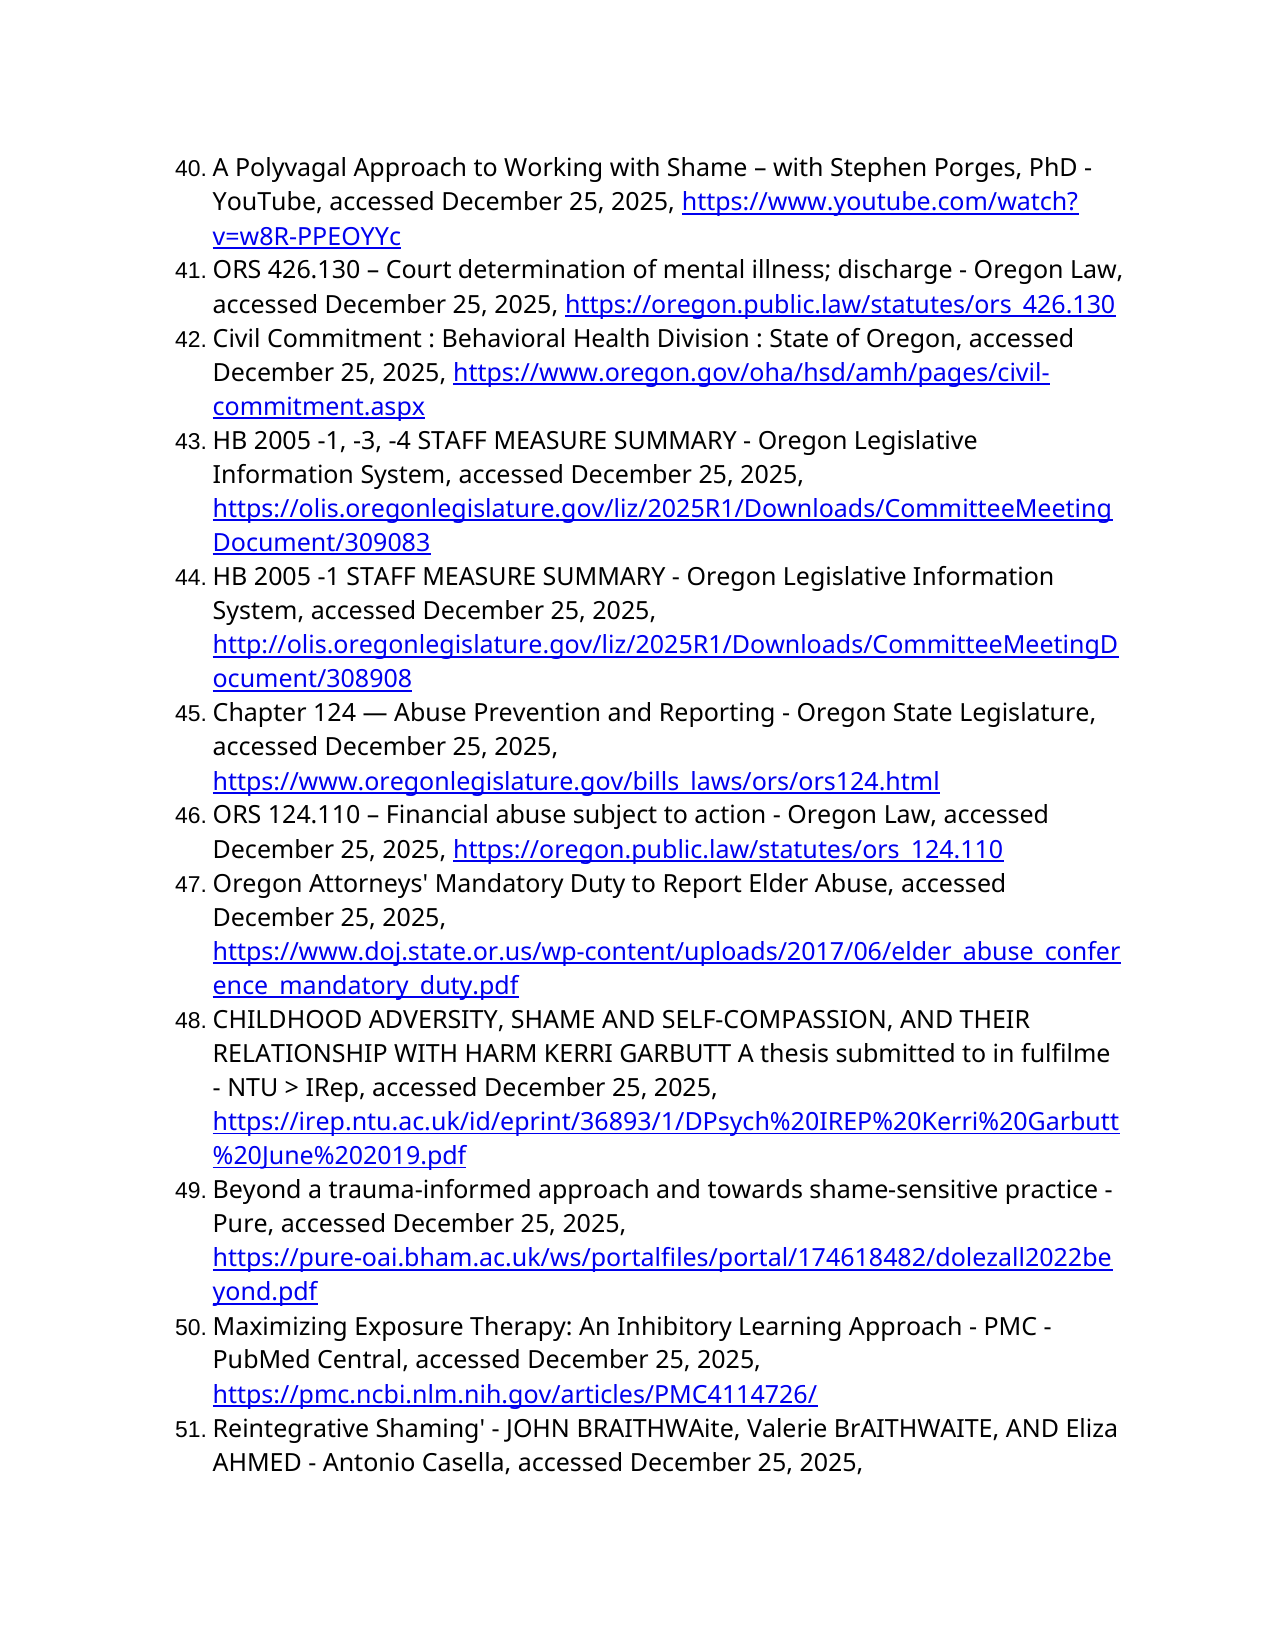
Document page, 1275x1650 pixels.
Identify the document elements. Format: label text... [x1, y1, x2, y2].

list Beyond a trauma-informed approach and towards shame-sensitive practice - Pure, accessed December 25, 2025, https://pure-oai.bham.ac.uk/ws/portalfiles/portal/174618482/dolezall2022beyond.pdf [175, 1172, 1125, 1308]
list Maximizing Exposure Therapy: An Inhibitory Learning Approach - PMC - PubMed Central, accessed December 25, 2025, https://pmc.ncbi.nlm.nih.gov/articles/PMC4114726/ [175, 1308, 1125, 1410]
list Civil Commitment : Behavioral Health Division : State of Oregon, accessed December 25, 2025, https://www.oregon.gov/oha/hsd/amh/pages/civil-commitment.aspx [175, 320, 1125, 422]
list ORS 426.130 – Court determination of mental illness; discharge - Oregon Law, accessed December 25, 2025, https://oregon.public.law/statutes/ors_426.130 [175, 252, 1125, 320]
list HB 2005 -1, -3, -4 STAFF MEASURE SUMMARY - Oregon Legislative Information System, accessed December 25, 2025, https://olis.oregonlegislature.gov/liz/2025R1/Downloads/CommitteeMeetingDocument/309083 [175, 422, 1125, 559]
list HB 2005 -1 STAFF MEASURE SUMMARY - Oregon Legislative Information System, accessed December 25, 2025, http://olis.oregonlegislature.gov/liz/2025R1/Downloads/CommitteeMeetingDocument/308908 [175, 559, 1125, 695]
list ORS 124.110 – Financial abuse subject to action - Oregon Law, accessed December 25, 2025, https://oregon.public.law/statutes/ors_124.110 [175, 797, 1125, 865]
list Oregon Attorneys' Mandatory Duty to Report Elder Abuse, accessed December 25, 2025, https://www.doj.state.or.us/wp-content/uploads/2017/06/elder_abuse_conference_mandatory_duty.pdf [175, 865, 1125, 1002]
list CHILDHOOD ADVERSITY, SHAME AND SELF-COMPASSION, AND THEIR RELATIONSHIP WITH HARM KERRI GARBUTT A thesis submitted to in fulfilme - NTU > IRep, accessed December 25, 2025, https://irep.ntu.ac.uk/id/eprint/36893/1/DPsych%20IREP%20Kerri%20Garbutt%20June%202019.pdf [175, 1002, 1125, 1172]
list Reintegrative Shaming' - JOHN BRAITHWAite, Valerie BrAITHWAITE, AND Eliza AHMED - Antonio Casella, accessed December 25, 2025, [175, 1410, 1125, 1478]
list A Polyvagal Approach to Working with Shame – with Stephen Porges, PhD - YouTube, accessed December 25, 2025, https://www.youtube.com/watch?v=w8R-PPEOYYc [175, 150, 1125, 252]
list Chapter 124 — Abuse Prevention and Reporting - Oregon State Legislature, accessed December 25, 2025, https://www.oregonlegislature.gov/bills_laws/ors/ors124.html [175, 695, 1125, 797]
